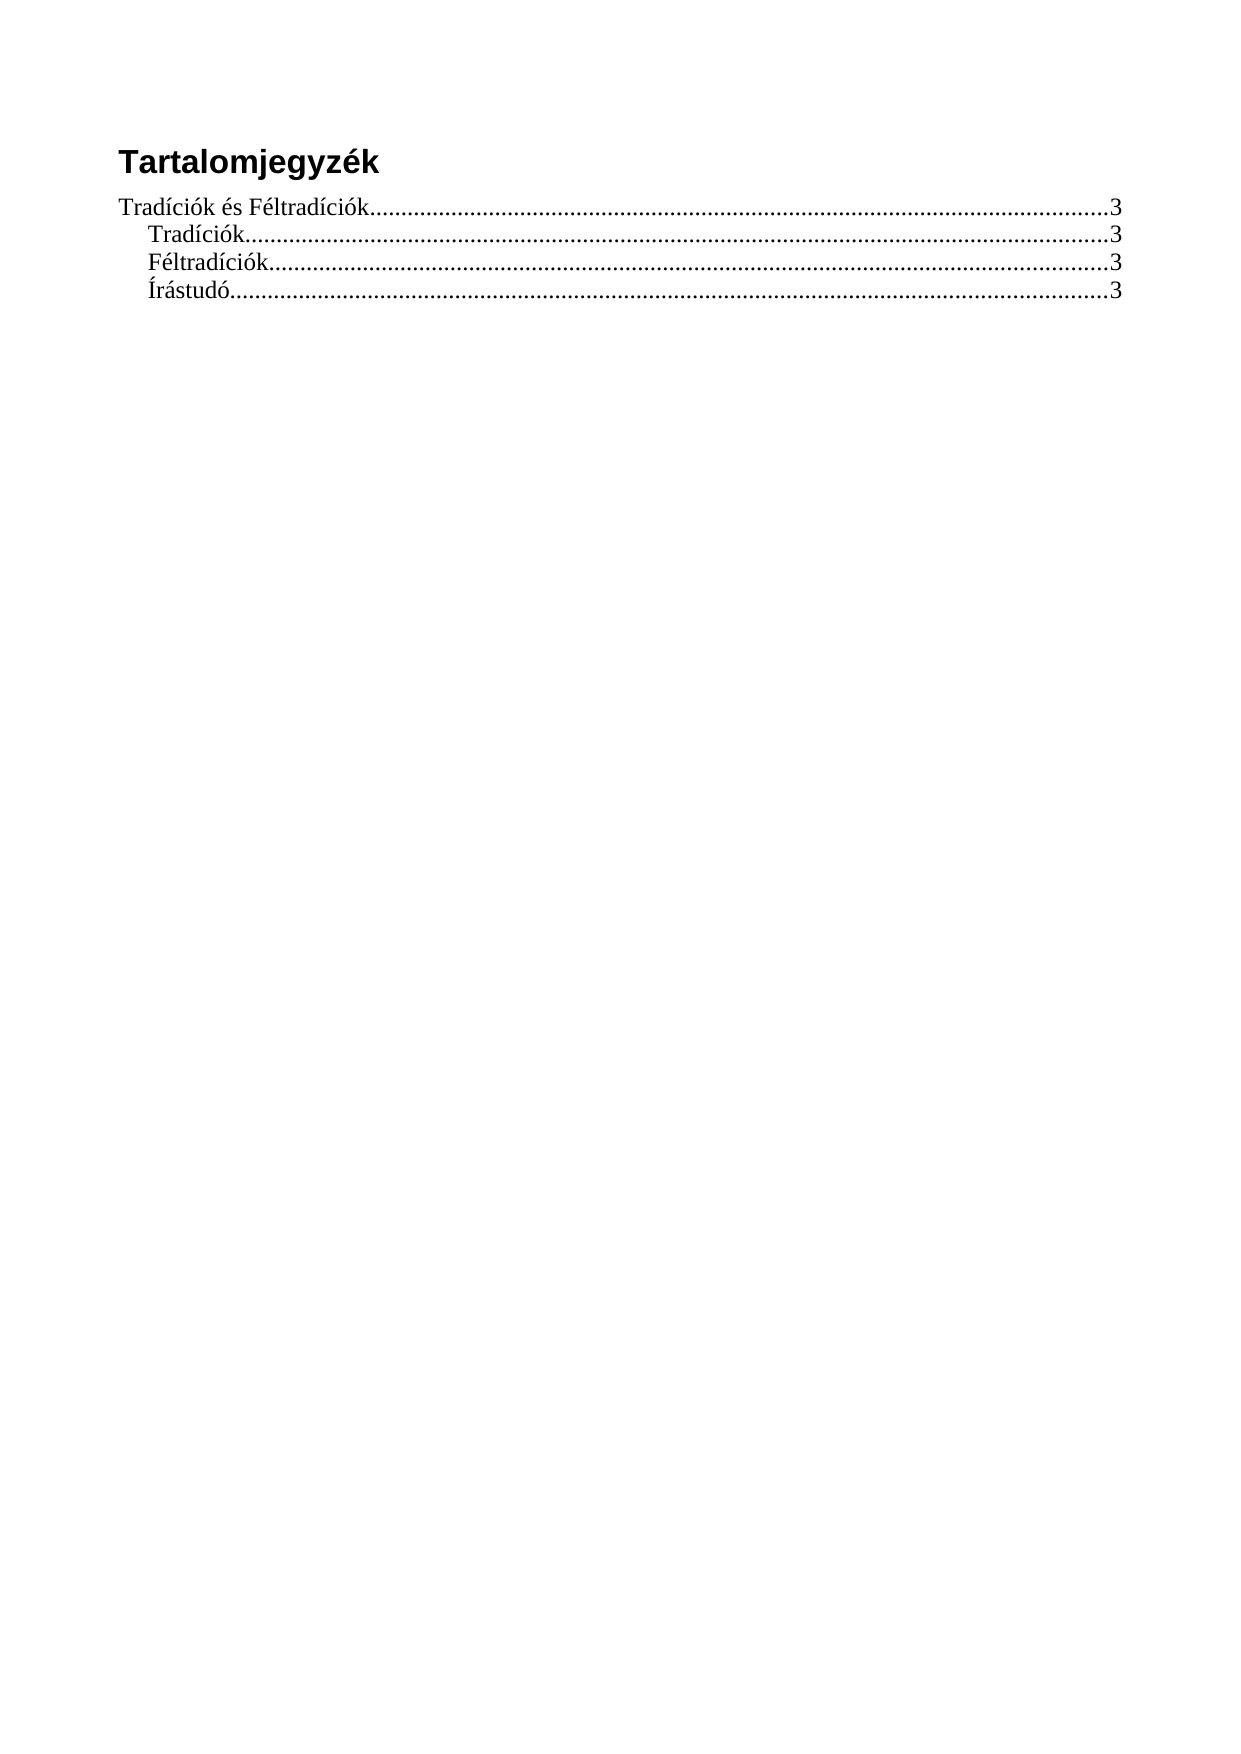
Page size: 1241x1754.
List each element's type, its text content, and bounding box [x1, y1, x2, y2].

text Írástudó 3 [148, 276, 1122, 304]
subtitle Tartalomjegyzék [118, 143, 1122, 180]
text Tradíciók 3 [148, 221, 1122, 248]
text Tradíciók és Féltradíciók 3 [118, 193, 1122, 221]
text Féltradíciók 3 [148, 248, 1122, 276]
